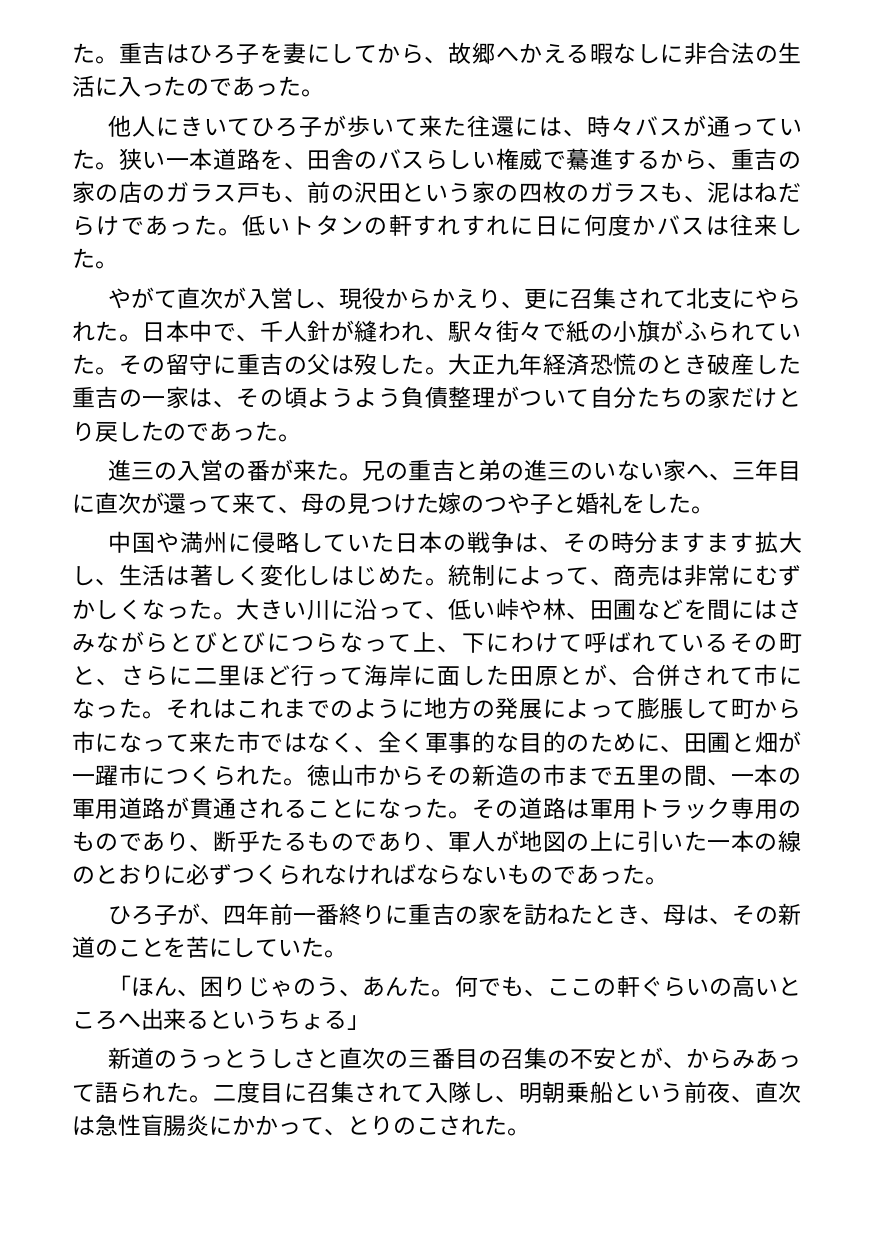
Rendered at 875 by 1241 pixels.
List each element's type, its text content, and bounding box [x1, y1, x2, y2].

text ひろ子が、四年前一番終りに重吉の家を訪ねたとき、母は、その新道のことを苦にしていた。 [72, 896, 802, 963]
text やがて直次が入営し、現役からかえり、更に召集されて北支にやられた。日本中で、千人針が縫われ、駅々街々で紙の小旗がふられていた。その留守に重吉の父は歿した。大正九年経済恐慌のとき破産した重吉の一家は、その頃ようよう負債整理がついて自分たちの家だけとり戻したのであった。 [72, 281, 802, 447]
text た。重吉はひろ子を妻にしてから、故郷へかえる暇なしに非合法の生活に入ったのであった。 [72, 36, 802, 102]
text 新道のうっとうしさと直次の三番目の召集の不安とが、からみあって語られた。二度目に召集されて入隊し、明朝乗船という前夜、直次は急性盲腸炎にかかって、とりのこされた。 [72, 1041, 802, 1141]
text 中国や満州に侵略していた日本の戦争は、その時分ますます拡大し、生活は著しく変化しはじめた。統制によって、商売は非常にむずかしくなった。大きい川に沿って、低い峠や林、田圃などを間にはさみながらとびとびにつらなって上、下にわけて呼ばれているその町と、さらに二里ほど行って海岸に面した田原とが、合併されて市になった。それはこれまでのように地方の発展によって膨脹して町から市になって来た市ではなく、全く軍事的な目的のために、田圃と畑が一躍市につくられた。徳山市からその新造の市まで五里の間、一本の軍用道路が貫通されることになった。その道路は軍用トラック専用のものであり、断乎たるものであり、軍人が地図の上に引いた一本の線のとおりに必ずつくられなければならないものであった。 [72, 525, 802, 891]
text 「ほん、困りじゃのう、あんた。何でも、ここの軒ぐらいの高いところへ出来るというちょる」 [72, 969, 802, 1035]
text 他人にきいてひろ子が歩いて来た往還には、時々バスが通っていた。狭い一本道路を、田舎のバスらしい権威で驀進するから、重吉の家の店のガラス戸も、前の沢田という家の四枚のガラスも、泥はねだらけであった。低いトタンの軒すれすれに日に何度かバスは往来した。 [72, 108, 802, 274]
text 進三の入営の番が来た。兄の重吉と弟の進三のいない家へ、三年目に直次が還って来て、母の見つけた嫁のつや子と婚礼をした。 [72, 453, 802, 519]
